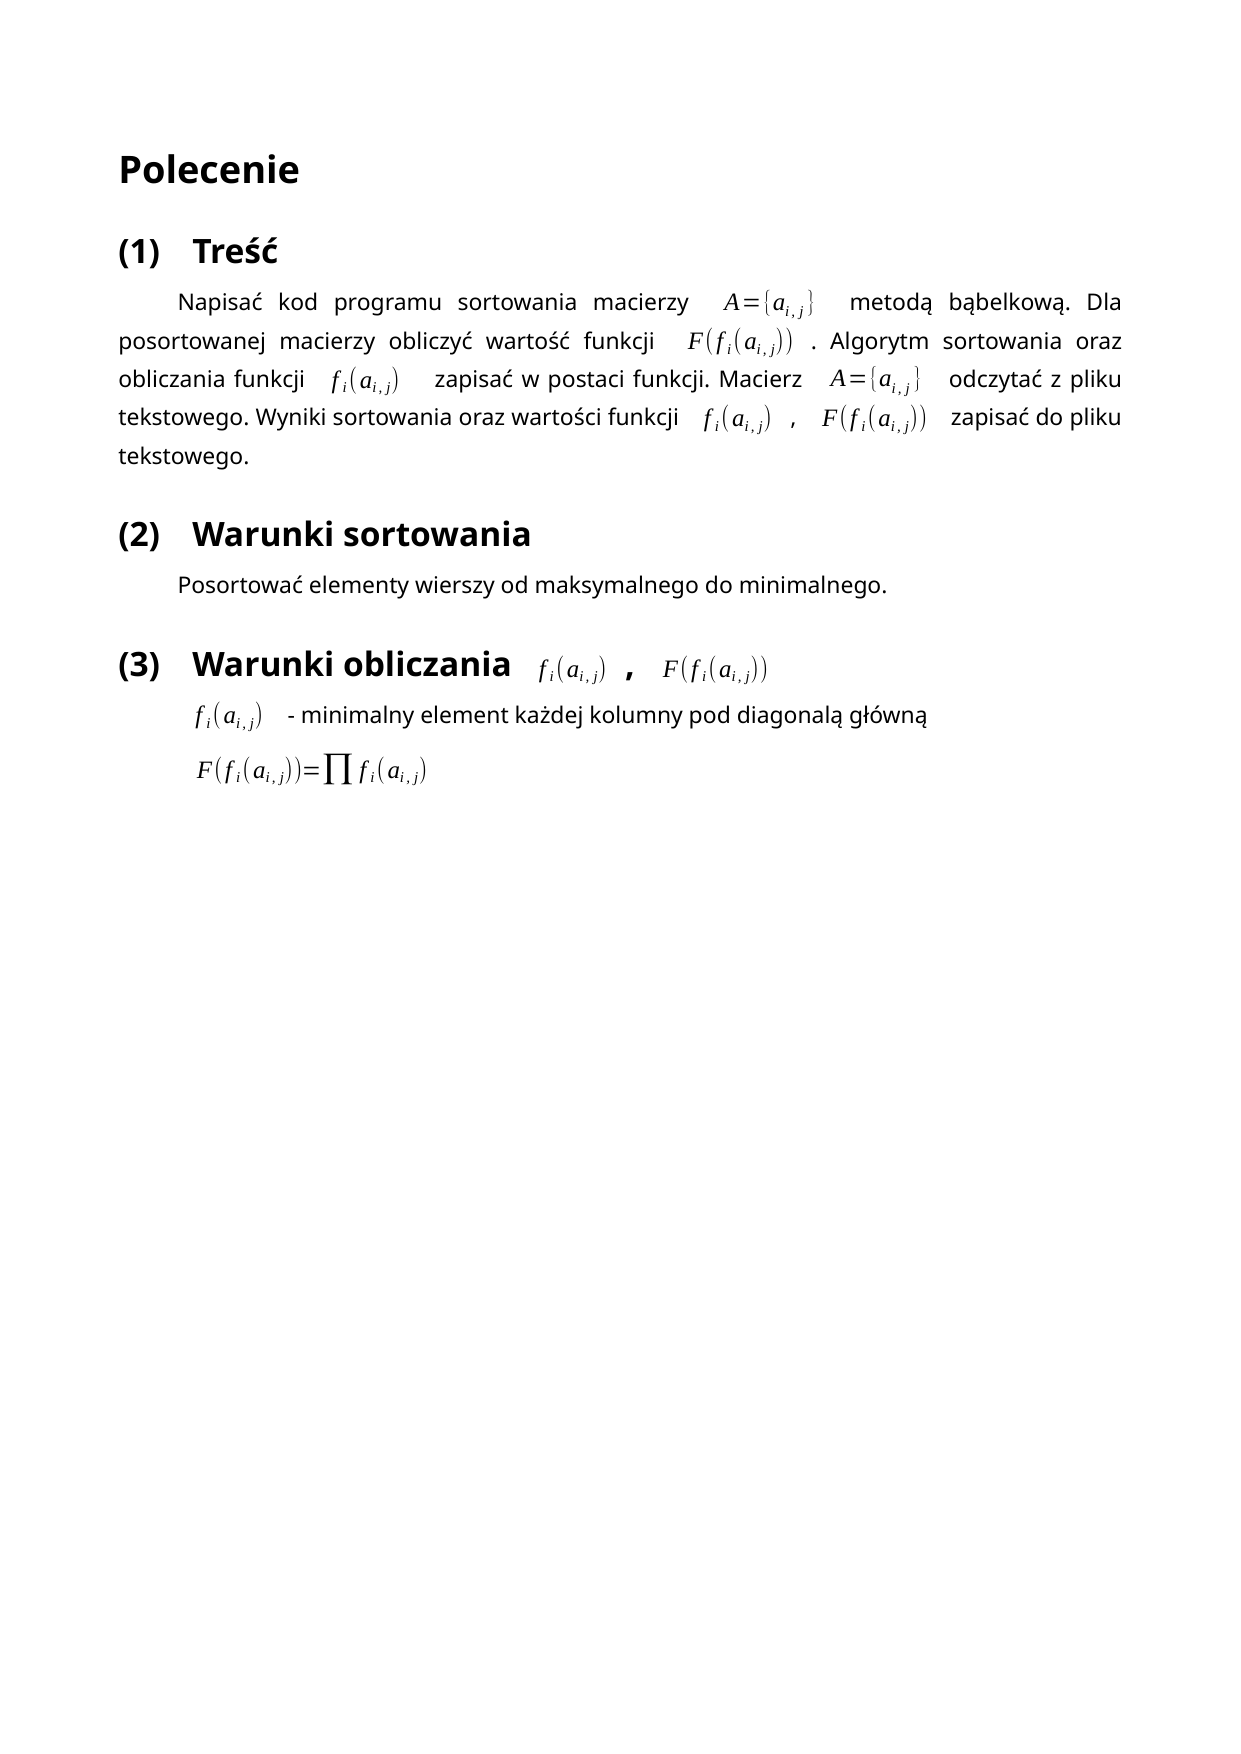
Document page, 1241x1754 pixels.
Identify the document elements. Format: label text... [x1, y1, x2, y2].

text Napisać kod programu sortowania macierzy metodą bąbelkową. Dla posortowanej macierzy obliczyć wartość funkcji . Algorytm sortowania oraz obliczania funkcji zapisać w postaci funkcji. Macierz odczytać z pliku tekstowego. Wyniki sortowania oraz wartości funkcji , zapisać do pliku tekstowego. [118, 286, 1122, 471]
text - minimalny element każdej kolumny pod diagonalą główną [118, 699, 1122, 732]
text Posortować elementy wierszy od maksymalnego do minimalnego. [118, 569, 1122, 600]
subtitle Treść [118, 228, 1122, 274]
subtitle Warunki sortowania [118, 511, 1122, 557]
subtitle Polecenie [118, 143, 1122, 195]
subtitle Warunki obliczania , [118, 641, 1122, 686]
